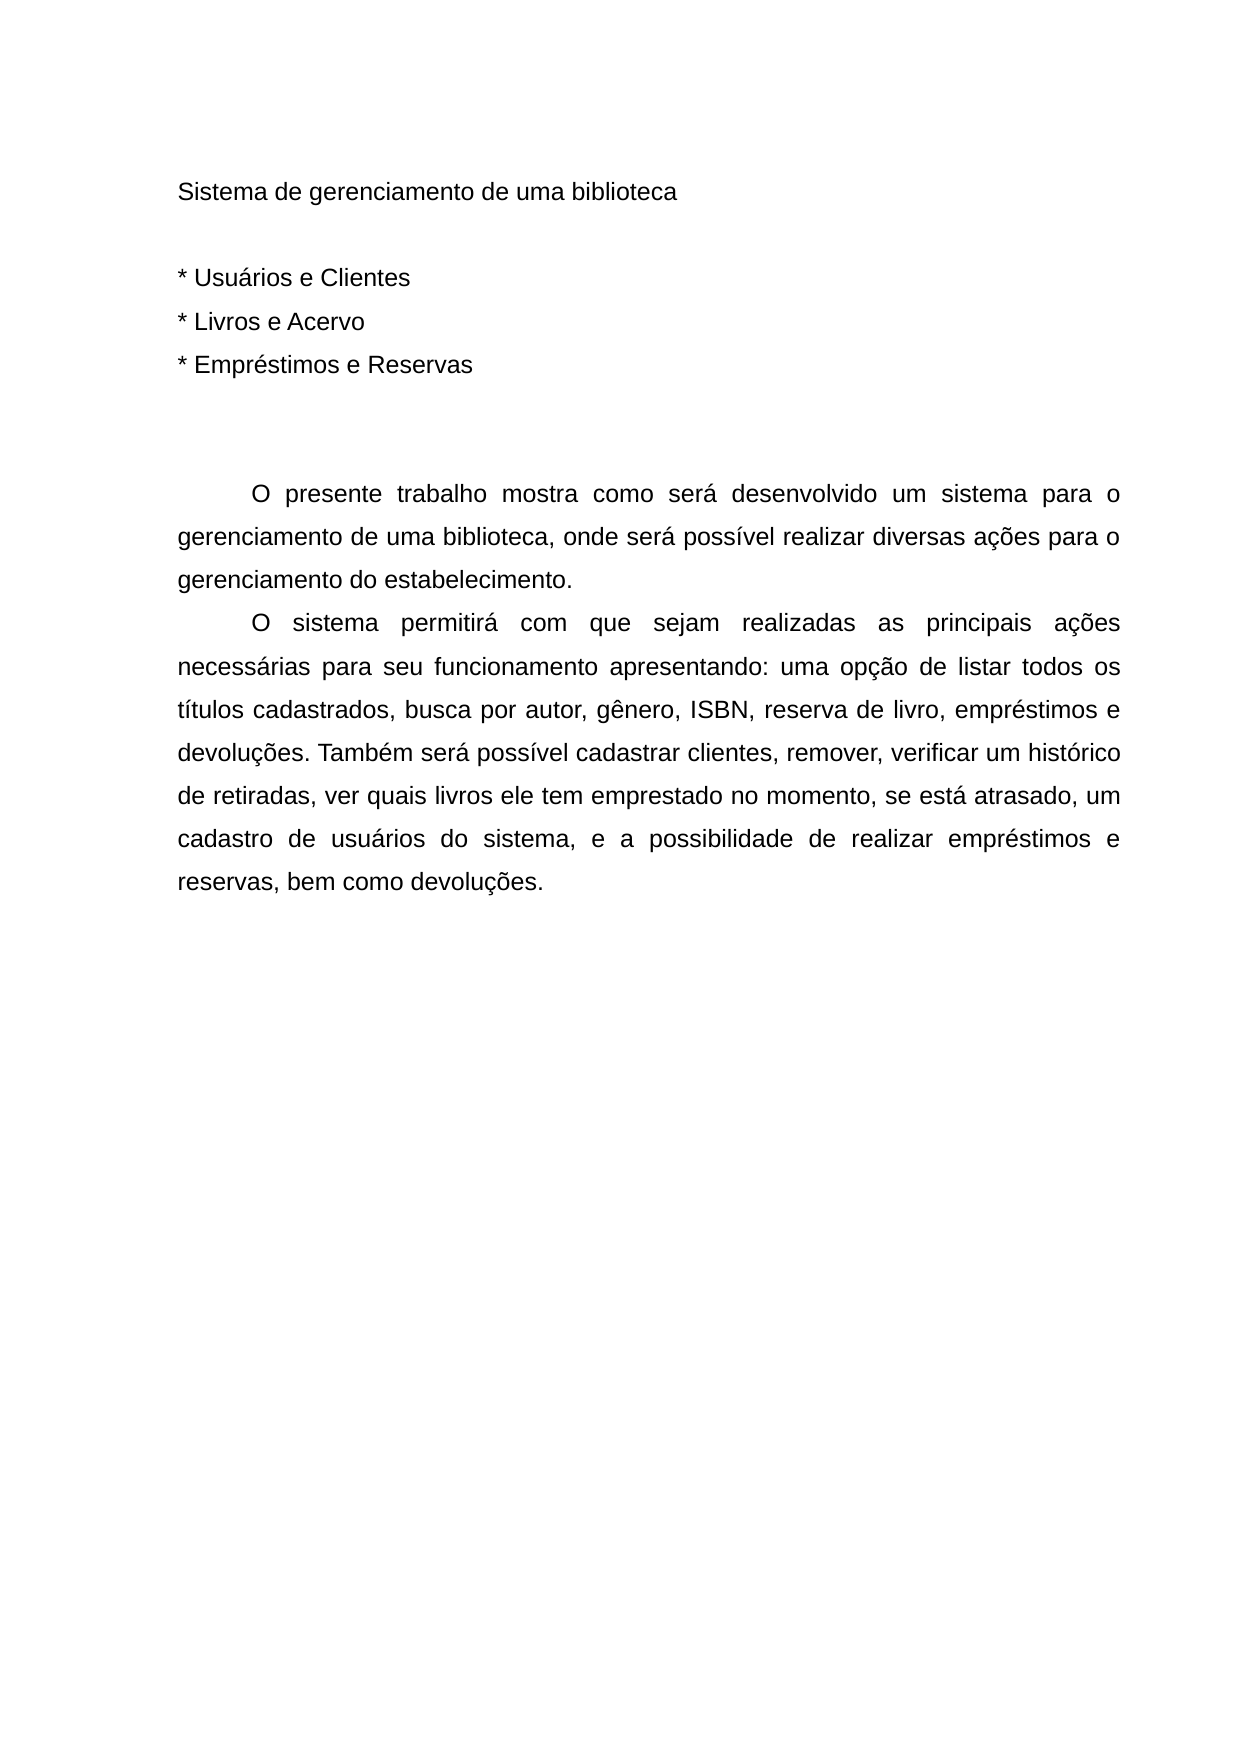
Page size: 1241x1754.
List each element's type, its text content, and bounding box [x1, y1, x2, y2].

text * Usuários e Clientes [177, 263, 1122, 292]
text O presente trabalho mostra como será desenvolvido um sistema para o gerenciamento de uma biblioteca, onde será possível realizar diversas ações para o gerenciamento do estabelecimento. [177, 479, 1122, 594]
text O sistema permitirá com que sejam realizadas as principais ações necessárias para seu funcionamento apresentando: uma opção de listar todos os títulos cadastrados, busca por autor, gênero, ISBN, reserva de livro, empréstimos e devoluções. Também será possível cadastrar clientes, remover, verificar um histórico de retiradas, ver quais livros ele tem emprestado no momento, se está atrasado, um cadastro de usuários do sistema, e a possibilidade de realizar empréstimos e reservas, bem como devoluções. [177, 608, 1122, 896]
text Sistema de gerenciamento de uma biblioteca [177, 177, 1122, 206]
text * Livros e Acervo [177, 307, 1122, 335]
text * Empréstimos e Reservas [177, 350, 1122, 378]
